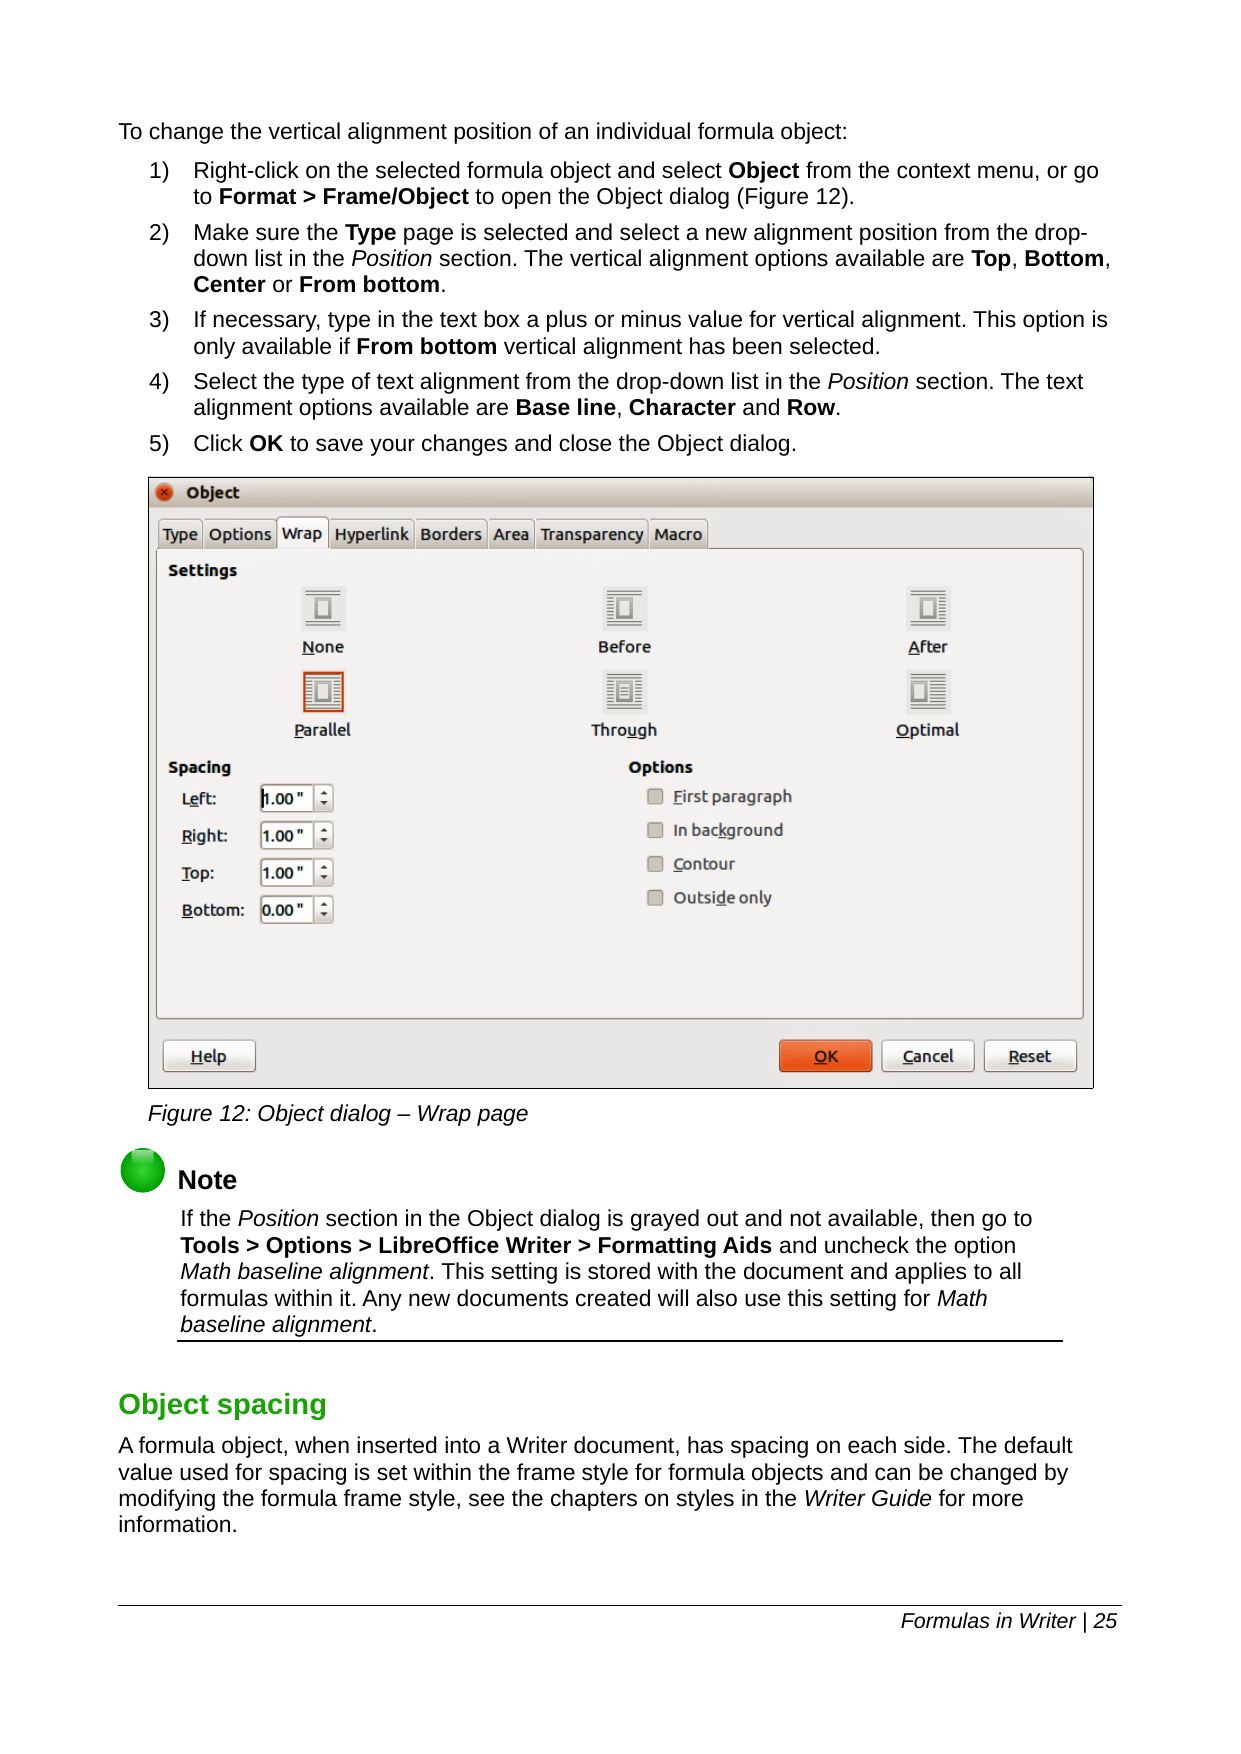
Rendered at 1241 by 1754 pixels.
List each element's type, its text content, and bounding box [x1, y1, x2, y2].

list Make sure the Type page is selected and select a new alignment position from the drop-down list in the Position section. The vertical alignment options available are Top, Bottom, Center or From bottom. [169, 218, 1122, 298]
text Figure 12: Object dialog – Wrap page [148, 1100, 1093, 1126]
list If necessary, type in the text box a plus or minus value for vertical alignment. This option is only available if From bottom vertical alignment has been selected. [169, 306, 1122, 359]
text A formula object, when inserted into a Writer document, has spacing on each side. The default value used for spacing is set within the frame style for formula objects and can be changed by modifying the formula frame style, see the chapters on styles in the Writer Guide for more information. [118, 1432, 1122, 1538]
list Select the type of text alignment from the drop-down list in the Position section. The text alignment options available are Base line, Character and Row. [169, 368, 1122, 421]
text If the Position section in the Object dialog is grayed out and not available, then go to Tools > Options > LibreOffice Writer > Formatting Aids and uncheck the option Math baseline alignment. This setting is stored with the document and applies to all formulas within it. Any new documents created will also use this setting for Math baseline alignment. [177, 1202, 1063, 1340]
list Click OK to save your changes and close the Object dialog. [169, 429, 1122, 456]
list To change the vertical alignment position of an individual formula object: [118, 118, 1122, 144]
list Right-click on the selected formula object and select Object from the context menu, or go to Format > Frame/Object to open the Object dialog (Figure 12). [169, 157, 1122, 210]
subtitle Note [118, 1146, 1122, 1195]
subtitle Object spacing [118, 1387, 1122, 1421]
picture [149, 478, 1093, 1088]
